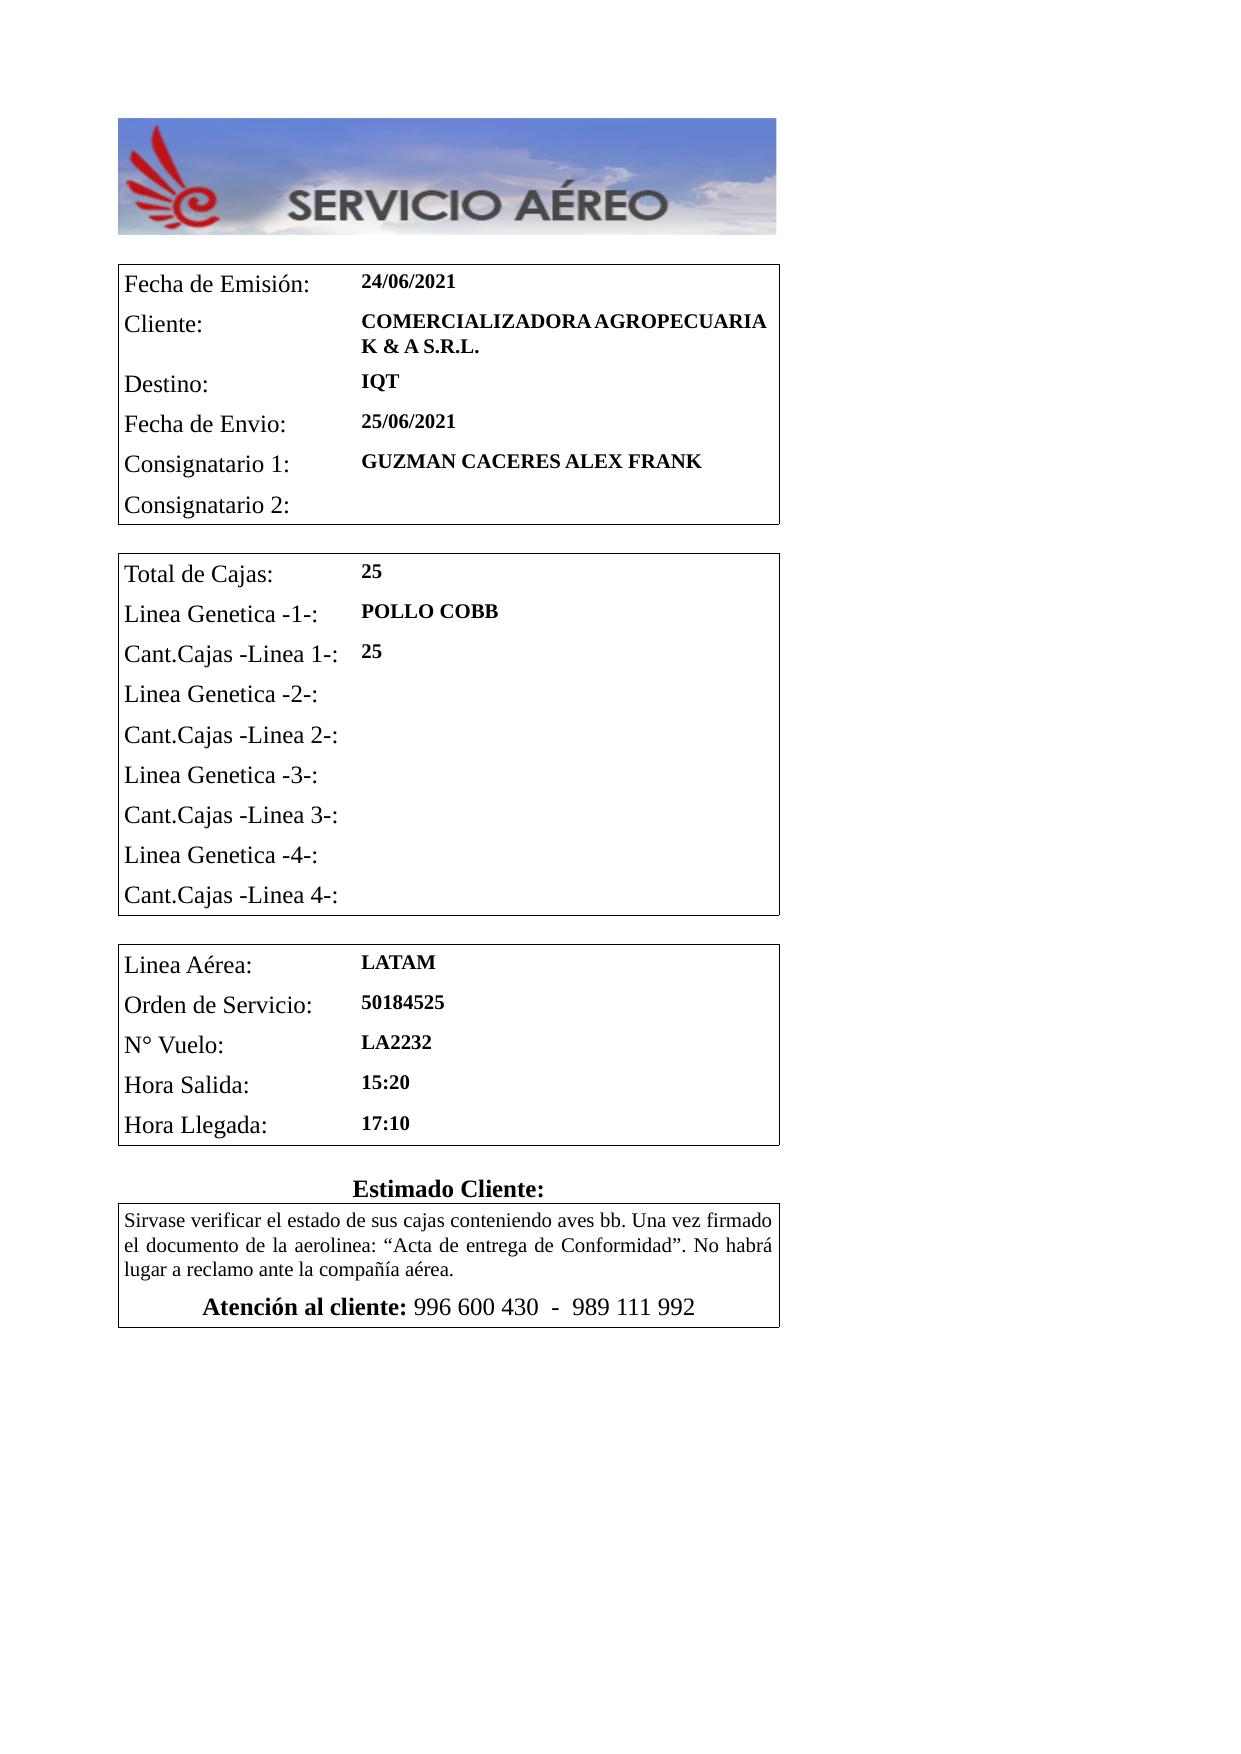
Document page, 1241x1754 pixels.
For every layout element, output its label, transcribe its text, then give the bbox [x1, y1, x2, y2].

table_cell Hora Llegada: [119, 1105, 356, 1145]
table_cell Consignatario 2: [119, 484, 356, 524]
table_cell [356, 794, 779, 834]
table_cell Cant.Cajas -Linea 2-: [119, 714, 356, 754]
table_cell COMERCIALIZADORA AGROPECUARIA K & A S.R.L. [356, 304, 779, 363]
table_cell Linea Genetica -3-: [119, 754, 356, 794]
table_cell IQT [356, 363, 779, 403]
table_cell Cliente: [119, 304, 356, 363]
table_cell GUZMAN CACERES ALEX FRANK [356, 444, 779, 484]
table_cell 25 [356, 554, 779, 593]
table_cell POLLO COBB [356, 593, 779, 633]
table_cell Estimado Cliente: [118, 1146, 779, 1203]
table_cell [356, 484, 779, 524]
table_cell [118, 916, 356, 944]
table_cell [356, 525, 779, 553]
picture [118, 118, 777, 235]
table_cell Cant.Cajas -Linea 1-: [119, 634, 356, 674]
table_cell Linea Genetica -1-: [119, 593, 356, 633]
table_cell LA2232 [356, 1024, 779, 1064]
table_cell Orden de Servicio: [119, 984, 356, 1024]
table_cell Destino: [119, 363, 356, 403]
table_header 24/06/2021 [356, 265, 779, 304]
table_cell [356, 674, 779, 714]
table_cell [356, 714, 779, 754]
table_cell 15:20 [356, 1065, 779, 1105]
table_cell 50184525 [356, 984, 779, 1024]
table_cell Consignatario 1: [119, 444, 356, 484]
table_cell [118, 525, 356, 553]
table_cell [356, 754, 779, 794]
table_cell [356, 875, 779, 915]
table_cell Total de Cajas: [119, 554, 356, 593]
table_cell Linea Genetica -2-: [119, 674, 356, 714]
table_cell Atención al cliente: 996 600 430 - 989 111 992 [119, 1286, 779, 1327]
table_cell Cant.Cajas -Linea 3-: [119, 794, 356, 834]
table_header Fecha de Emisión: [119, 265, 356, 304]
table_cell Linea Genetica -4-: [119, 835, 356, 875]
table_cell 25/06/2021 [356, 404, 779, 444]
table_cell N° Vuelo: [119, 1024, 356, 1064]
table_cell LATAM [356, 945, 779, 984]
table_cell [356, 835, 779, 875]
table_cell [356, 916, 779, 944]
table_cell Linea Aérea: [119, 945, 356, 984]
table_cell Fecha de Envio: [119, 404, 356, 444]
table_cell Sirvase verificar el estado de sus cajas conteniendo aves bb. Una vez firmado el documento de la aerolinea: “Acta de entrega de Conformidad”. No habrá lugar a reclamo ante la compañía aérea. [119, 1204, 779, 1286]
table_cell Cant.Cajas -Linea 4-: [119, 875, 356, 915]
table_cell 25 [356, 634, 779, 674]
table_cell Hora Salida: [119, 1065, 356, 1105]
table_cell 17:10 [356, 1105, 779, 1145]
